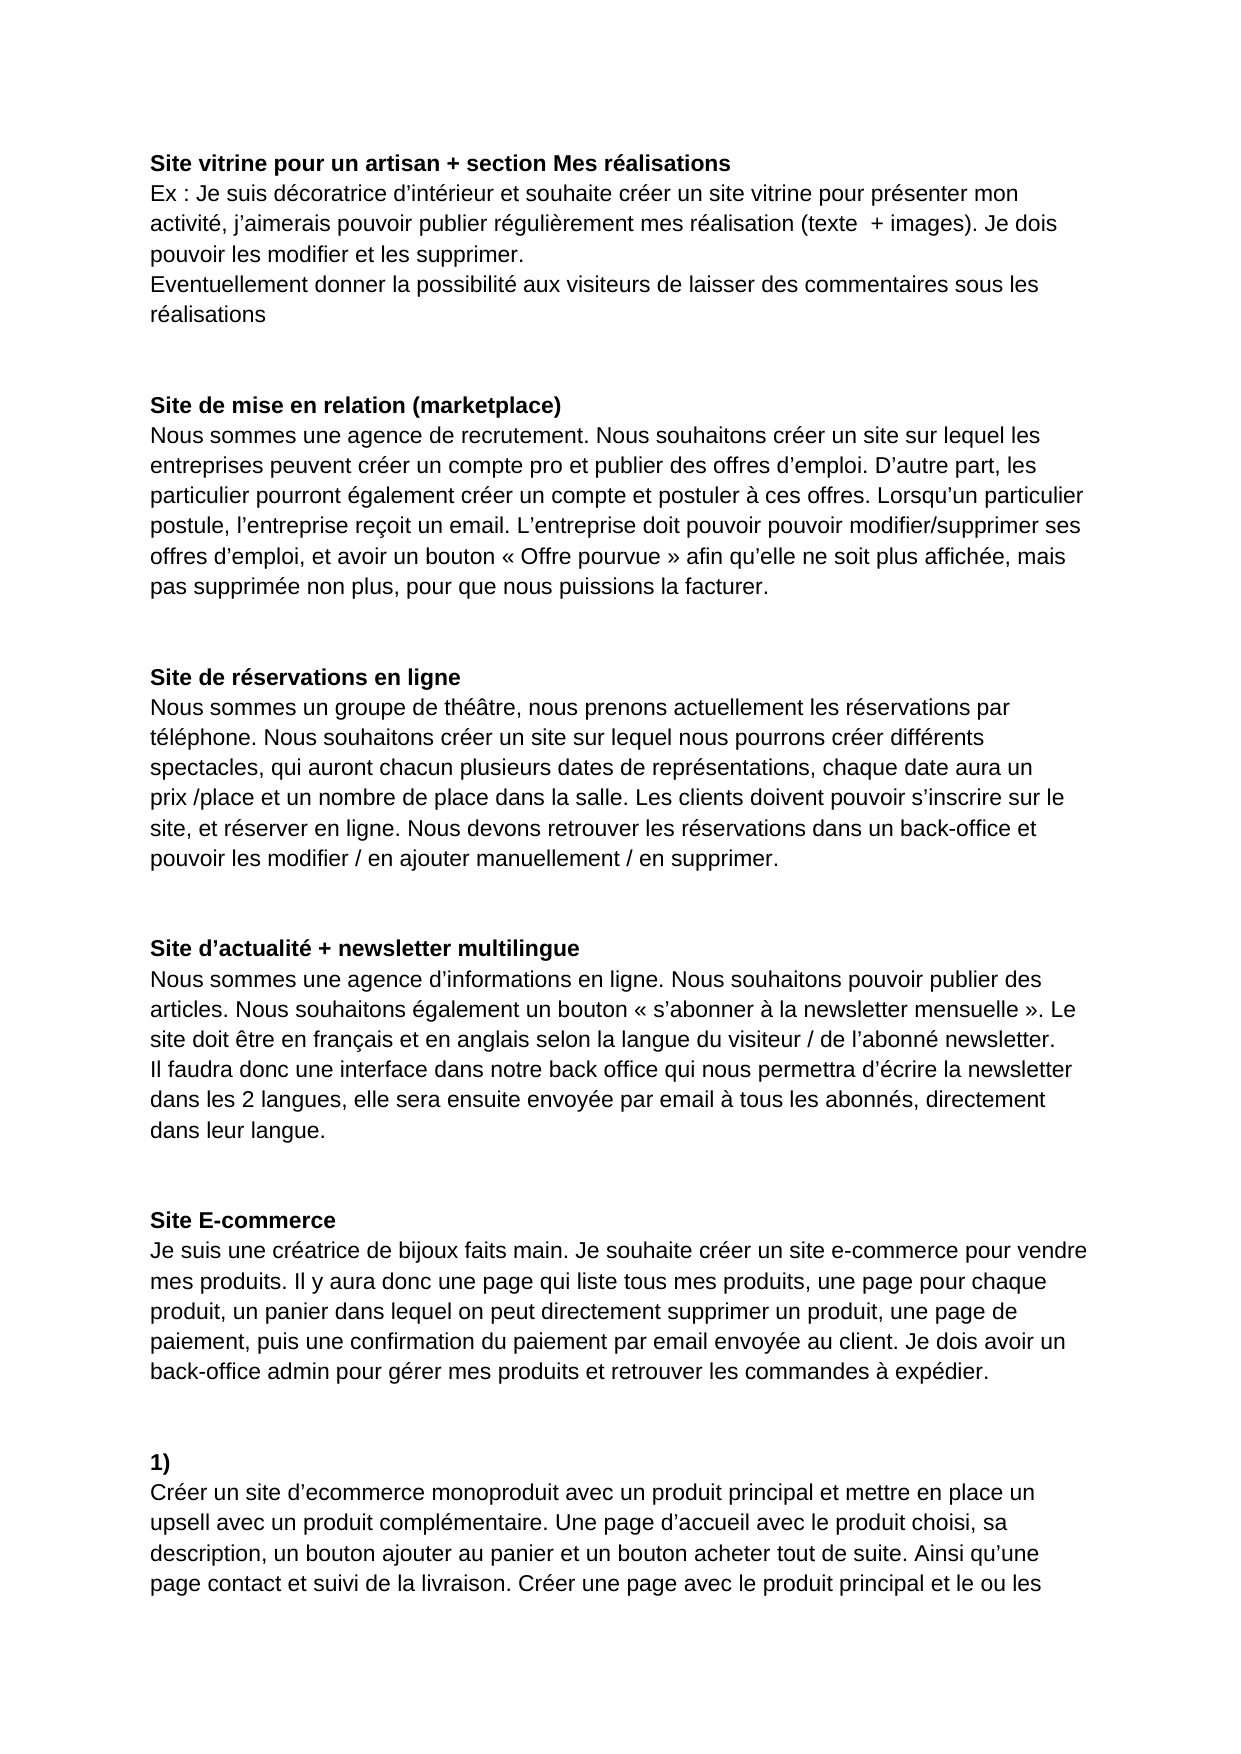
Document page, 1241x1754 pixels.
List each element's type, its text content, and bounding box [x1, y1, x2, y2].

text Nous sommes un groupe de théâtre, nous prenons actuellement les réservations par téléphone. Nous souhaitons créer un site sur lequel nous pourrons créer différents spectacles, qui auront chacun plusieurs dates de représentations, chaque date aura un prix /place et un nombre de place dans la salle. Les clients doivent pouvoir s’inscrire sur le site, et réserver en ligne. Nous devons retrouver les réservations dans un back-office et pouvoir les modifier / en ajouter manuellement / en supprimer. [150, 694, 1090, 871]
text 1) [150, 1449, 1090, 1475]
text page contact et suivi de la livraison. Créer une page avec le produit principal et le ou les [150, 1570, 1090, 1596]
text Nous sommes une agence de recrutement. Nous souhaitons créer un site sur lequel les entreprises peuvent créer un compte pro et publier des offres d’emploi. D’autre part, les particulier pourront également créer un compte et postuler à ces offres. Lorsqu’un particulier postule, l’entreprise reçoit un email. L’entreprise doit pouvoir pouvoir modifier/supprimer ses offres d’emploi, et avoir un bouton « Offre pourvue » afin qu’elle ne soit plus affichée, mais pas supprimée non plus, pour que nous puissions la facturer. [150, 422, 1090, 599]
text Nous sommes une agence d’informations en ligne. Nous souhaitons pouvoir publier des articles. Nous souhaitons également un bouton « s’abonner à la newsletter mensuelle ». Le site doit être en français et en anglais selon la langue du visiteur / de l’abonné newsletter. [150, 966, 1090, 1052]
text Eventuellement donner la possibilité aux visiteurs de laisser des commentaires sous les réalisations [150, 271, 1090, 327]
text Site de réservations en ligne [150, 663, 1090, 690]
text Il faudra donc une interface dans notre back office qui nous permettra d’écrire la newsletter dans les 2 langues, elle sera ensuite envoyée par email à tous les abonnés, directement dans leur langue. [150, 1056, 1090, 1143]
text Créer un site d’ecommerce monoproduit avec un produit principal et mettre en place un [150, 1479, 1090, 1506]
text Site de mise en relation (marketplace) [150, 392, 1090, 418]
text description, un bouton ajouter au panier et un bouton acheter tout de suite. Ainsi qu’une [150, 1539, 1090, 1566]
text Ex : Je suis décoratrice d’intérieur et souhaite créer un site vitrine pour présenter mon activité, j’aimerais pouvoir publier régulièrement mes réalisation (texte + images). Je dois pouvoir les modifier et les supprimer. [150, 180, 1090, 267]
text Site d’actualité + newsletter multilingue [150, 935, 1090, 962]
text Site E-commerce [150, 1207, 1090, 1234]
text Site vitrine pour un artisan + section Mes réalisations [150, 150, 1090, 176]
text Je suis une créatrice de bijoux faits main. Je souhaite créer un site e-commerce pour vendre mes produits. Il y aura donc une page qui liste tous mes produits, une page pour chaque produit, un panier dans lequel on peut directement supprimer un produit, une page de paiement, puis une confirmation du paiement par email envoyée au client. Je dois avoir un back-office admin pour gérer mes produits et retrouver les commandes à expédier. [150, 1237, 1090, 1385]
text upsell avec un produit complémentaire. Une page d’accueil avec le produit choisi, sa [150, 1509, 1090, 1536]
